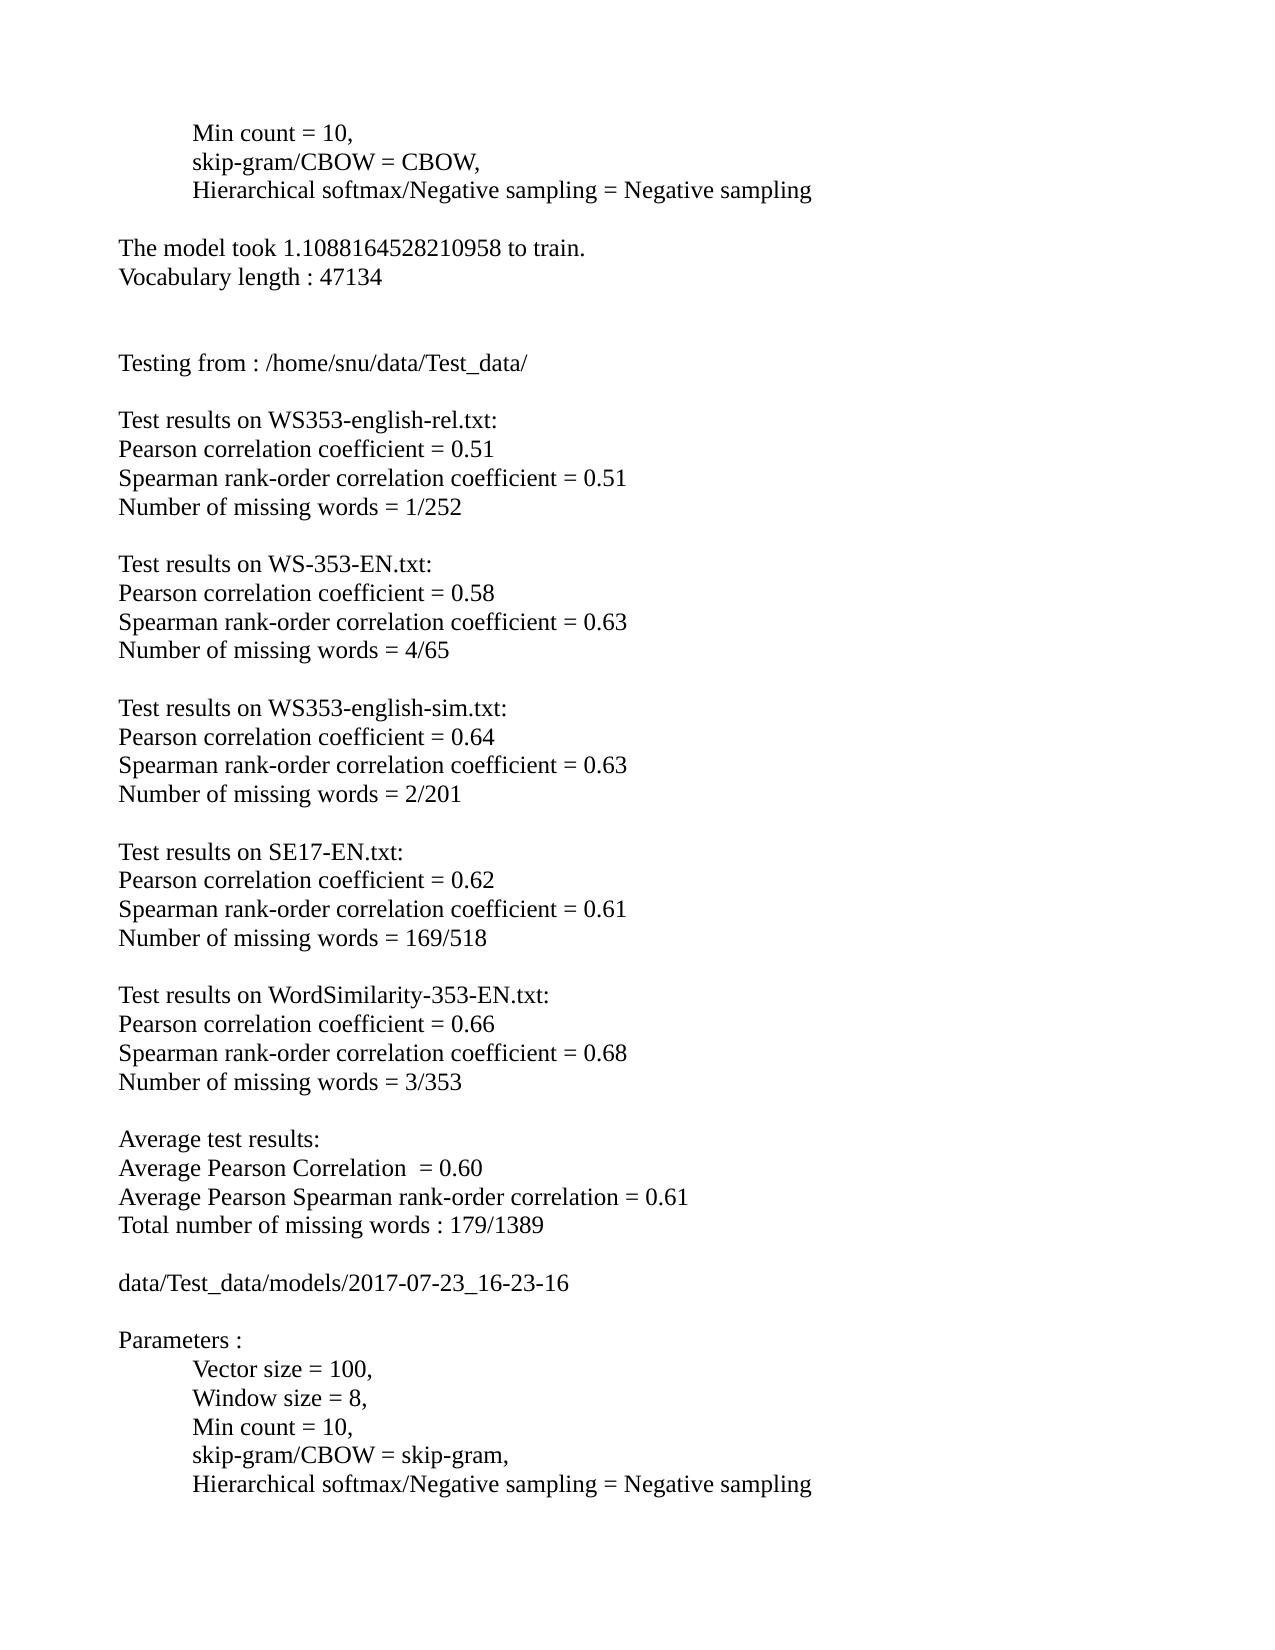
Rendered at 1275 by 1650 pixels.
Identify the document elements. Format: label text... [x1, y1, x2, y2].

text skip-gram/CBOW = skip-gram, [118, 1441, 1157, 1469]
text Average Pearson Correlation = 0.60 [118, 1153, 1157, 1182]
text Pearson correlation coefficient = 0.62 [118, 866, 1157, 894]
text Vocabulary length : 47134 [118, 262, 1157, 291]
text Min count = 10, [118, 118, 1157, 147]
text Test results on WS353-english-sim.txt: [118, 693, 1157, 722]
text skip-gram/CBOW = CBOW, [118, 147, 1157, 176]
text data/Test_data/models/2017-07-23_16-23-16 [118, 1268, 1157, 1297]
text Hierarchical softmax/Negative sampling = Negative sampling [118, 1469, 1157, 1498]
text Total number of missing words : 179/1389 [118, 1211, 1157, 1239]
text Spearman rank-order correlation coefficient = 0.61 [118, 894, 1157, 923]
text The model took 1.1088164528210958 to train. [118, 233, 1157, 262]
text Test results on WS-353-EN.txt: [118, 549, 1157, 578]
text Average test results: [118, 1124, 1157, 1153]
text Number of missing words = 1/252 [118, 492, 1157, 521]
text Pearson correlation coefficient = 0.58 [118, 578, 1157, 607]
text Number of missing words = 2/201 [118, 779, 1157, 808]
text Testing from : /home/snu/data/Test_data/ [118, 348, 1157, 377]
text Spearman rank-order correlation coefficient = 0.63 [118, 607, 1157, 636]
text Hierarchical softmax/Negative sampling = Negative sampling [118, 176, 1157, 204]
text Vector size = 100, [118, 1354, 1157, 1383]
text Pearson correlation coefficient = 0.64 [118, 722, 1157, 751]
text Test results on SE17-EN.txt: [118, 837, 1157, 866]
text Spearman rank-order correlation coefficient = 0.63 [118, 751, 1157, 779]
text Test results on WS353-english-rel.txt: [118, 406, 1157, 434]
text Min count = 10, [118, 1412, 1157, 1441]
text Number of missing words = 4/65 [118, 636, 1157, 664]
text Window size = 8, [118, 1383, 1157, 1412]
text Number of missing words = 3/353 [118, 1067, 1157, 1096]
text Pearson correlation coefficient = 0.51 [118, 434, 1157, 463]
text Pearson correlation coefficient = 0.66 [118, 1009, 1157, 1038]
text Spearman rank-order correlation coefficient = 0.51 [118, 463, 1157, 492]
text Test results on WordSimilarity-353-EN.txt: [118, 981, 1157, 1009]
text Spearman rank-order correlation coefficient = 0.68 [118, 1038, 1157, 1067]
text Average Pearson Spearman rank-order correlation = 0.61 [118, 1182, 1157, 1211]
text Parameters : [118, 1326, 1157, 1354]
text Number of missing words = 169/518 [118, 923, 1157, 952]
